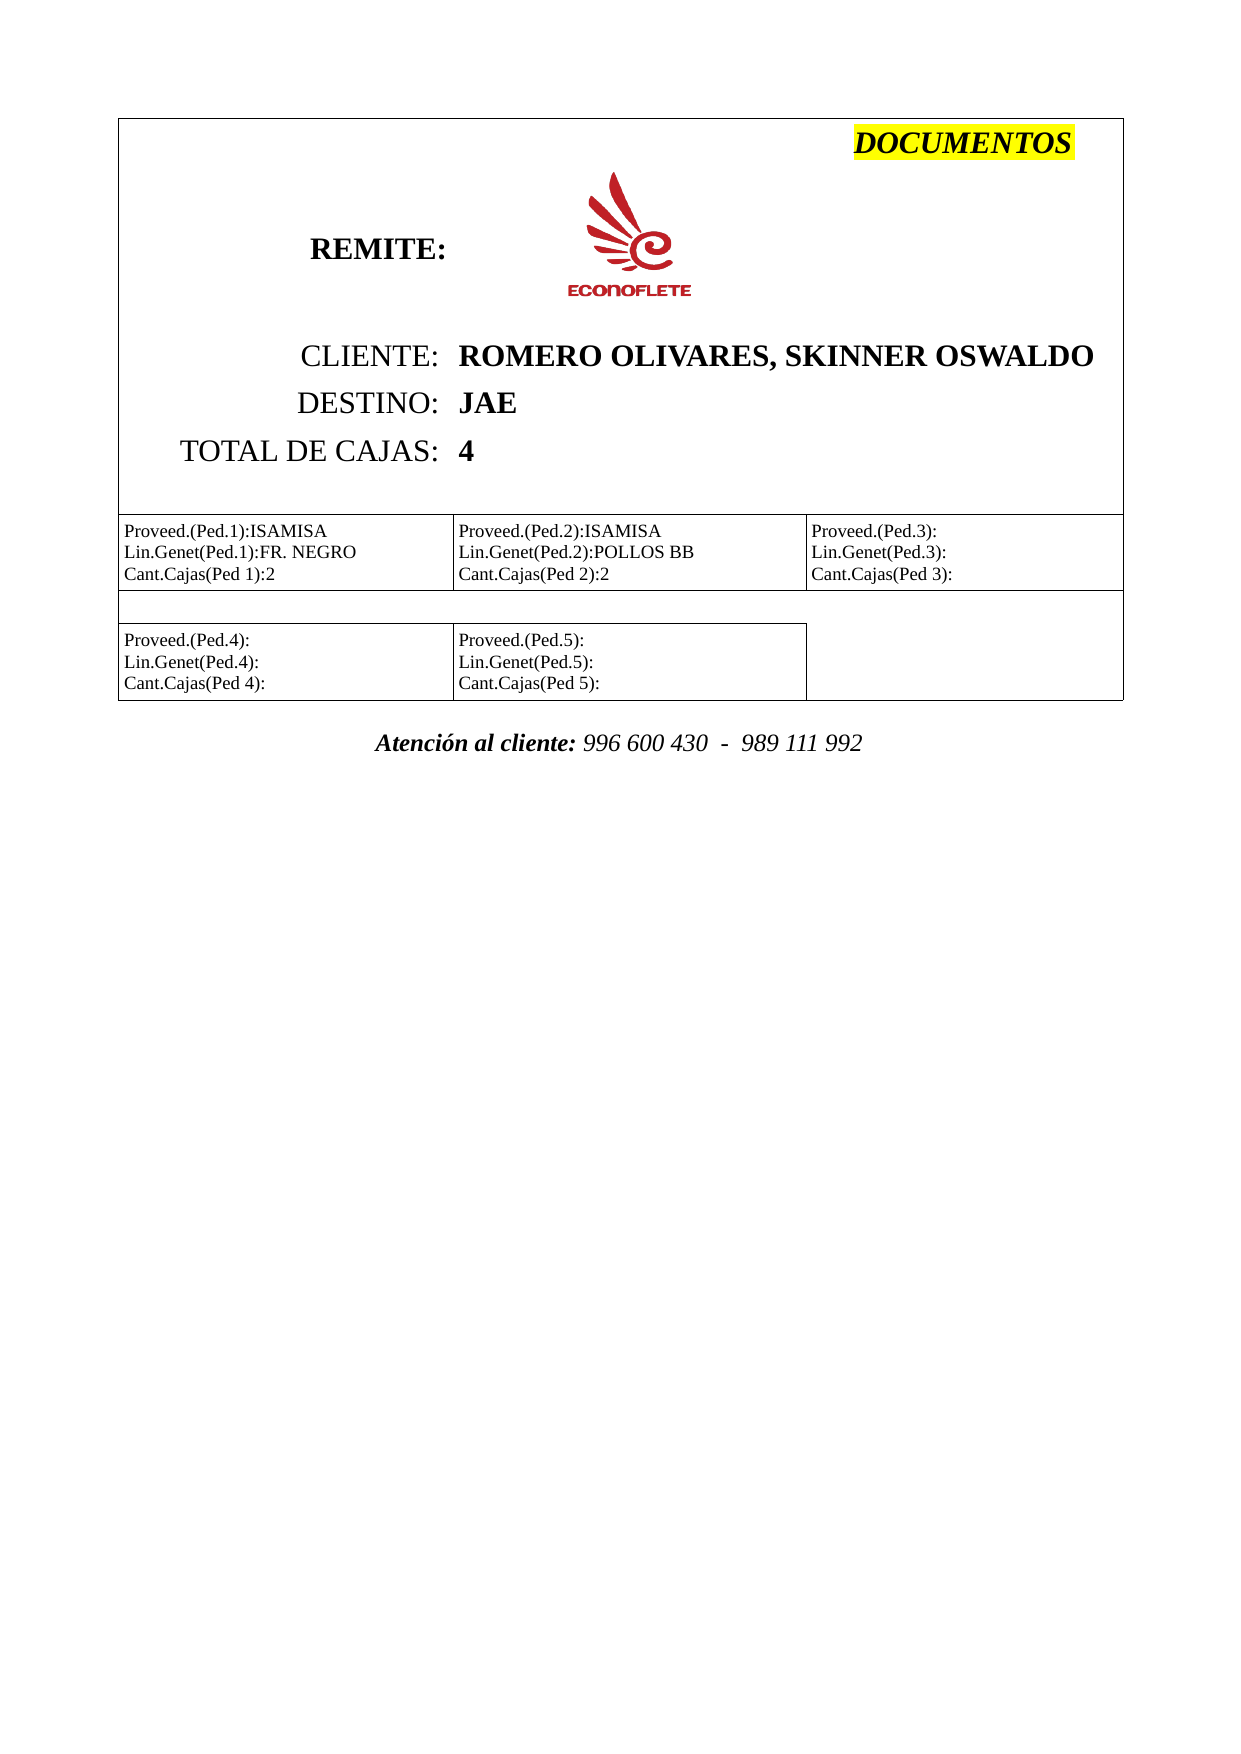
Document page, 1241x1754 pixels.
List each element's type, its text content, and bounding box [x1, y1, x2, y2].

table_cell ROMERO OLIVARES, SKINNER OSWALDO [453, 332, 1123, 379]
text Atención al cliente: 996 600 430 - 989 111 992 [118, 728, 1122, 757]
table_cell [119, 474, 453, 514]
table_cell [806, 474, 1123, 514]
table_cell TOTAL DE CAJAS: [119, 426, 453, 474]
table_header [119, 119, 453, 166]
table_cell [453, 591, 806, 623]
table_cell [453, 166, 806, 332]
table_cell CLIENTE: [119, 332, 453, 379]
table_cell [453, 474, 806, 514]
table_cell DESTINO: [119, 379, 453, 426]
table_cell [806, 379, 1123, 426]
table_cell Proveed.(Ped.5): Lin.Genet(Ped.5): Cant.Cajas(Ped 5): [454, 624, 806, 699]
table_cell 4 [453, 426, 1123, 474]
table_cell [806, 591, 1123, 623]
table_cell [119, 591, 453, 623]
table_cell Proveed.(Ped.2):ISAMISA Lin.Genet(Ped.2):POLLOS BB Cant.Cajas(Ped 2):2 [454, 515, 806, 590]
table_cell Proveed.(Ped.1):ISAMISA Lin.Genet(Ped.1):FR. NEGRO Cant.Cajas(Ped 1):2 [119, 515, 453, 590]
table_header DOCUMENTOS [806, 119, 1123, 166]
table_cell REMITE: [119, 166, 453, 332]
table_header [453, 119, 806, 166]
table_cell Proveed.(Ped.3): Lin.Genet(Ped.3): Cant.Cajas(Ped 3): [807, 515, 1123, 590]
table_cell JAE [453, 379, 806, 426]
picture [552, 171, 707, 297]
table_cell Proveed.(Ped.4): Lin.Genet(Ped.4): Cant.Cajas(Ped 4): [119, 624, 453, 699]
table_cell [807, 623, 1123, 699]
table_cell [806, 166, 1123, 332]
